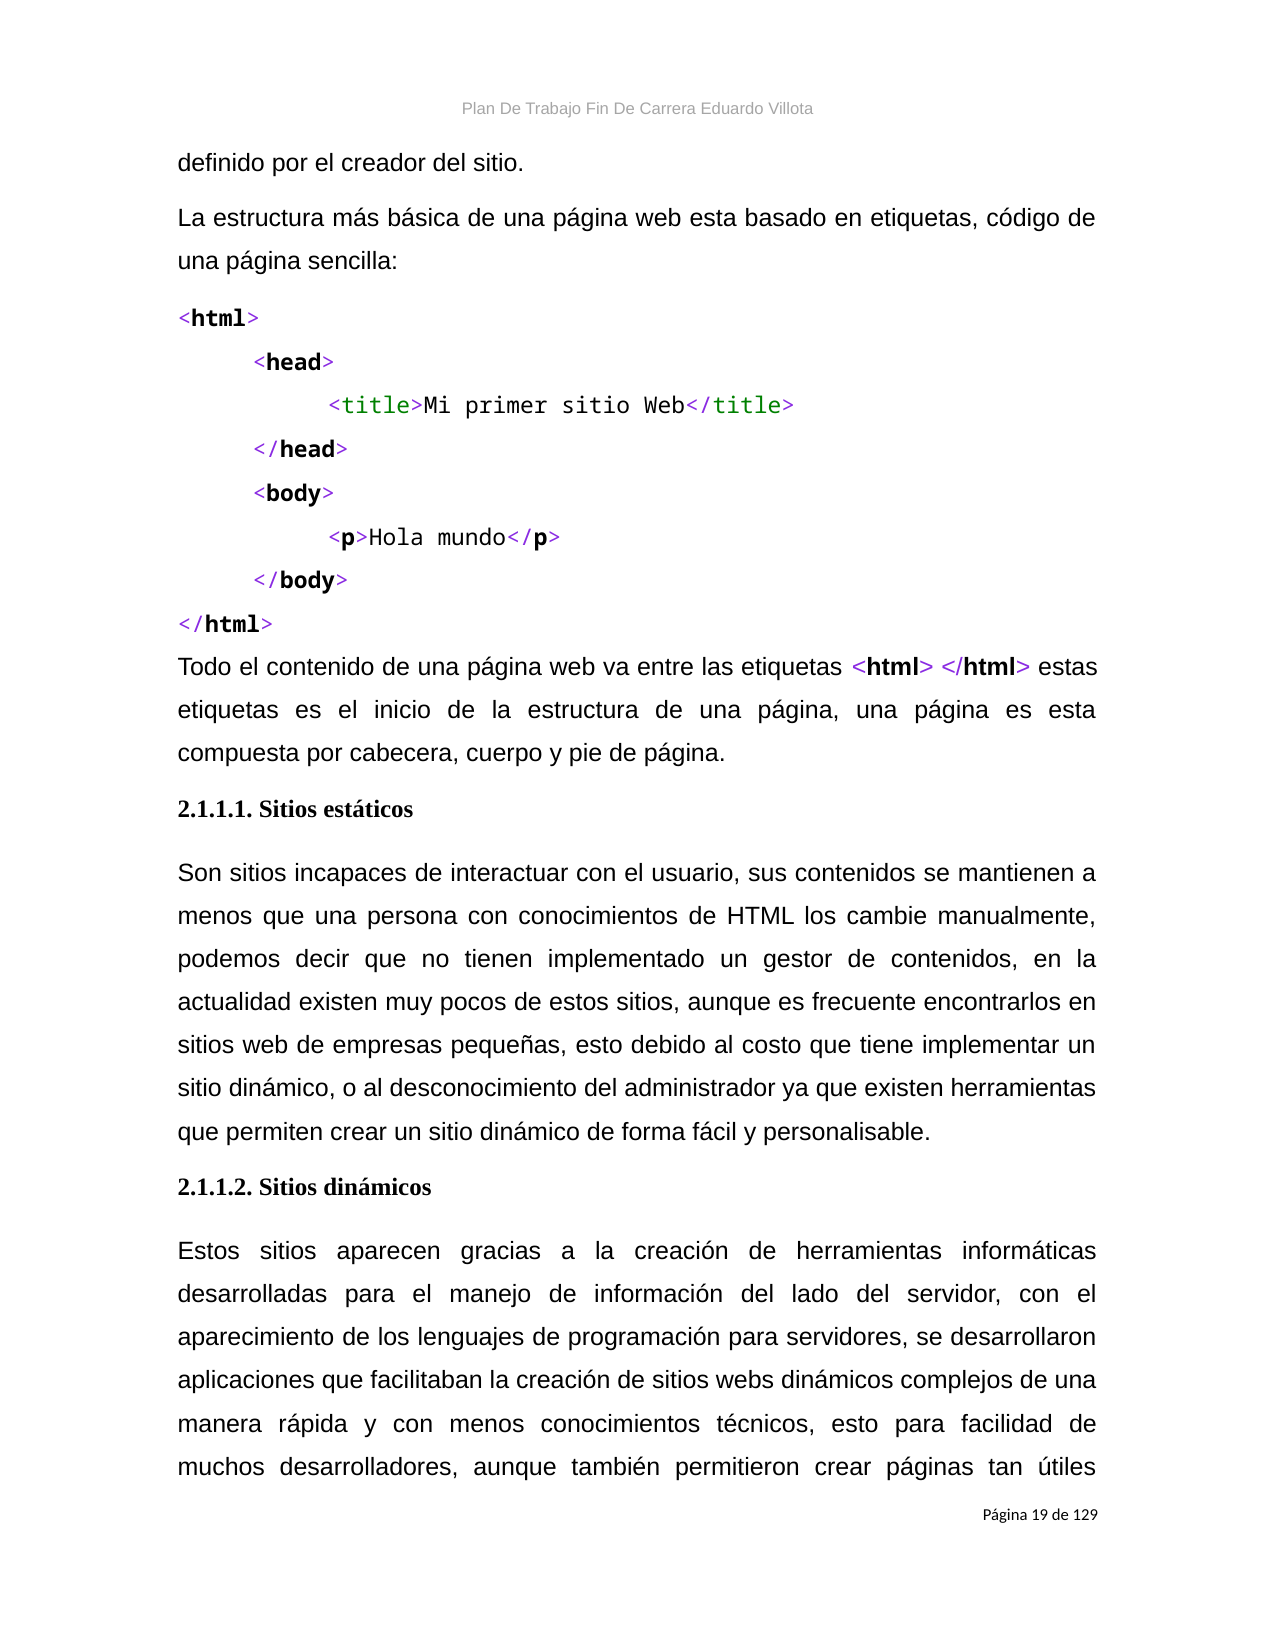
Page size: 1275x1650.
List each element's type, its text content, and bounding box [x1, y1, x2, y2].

text <title>Mi primer sitio Web</title> [177, 389, 1098, 421]
text <body> [177, 477, 1098, 508]
text 2.1.1.1. Sitios estáticos [177, 794, 1098, 823]
text </head> [177, 433, 1098, 464]
text 2.1.1.2. Sitios dinámicos [177, 1172, 1098, 1201]
text Estos sitios aparecen gracias a la creación de herramientas informáticas desarrolladas para el manejo de información del lado del servidor, con el aparecimiento de los lenguajes de programación para servidores, se desarrollaron aplicaciones que facilitaban la creación de sitios webs dinámicos complejos de una manera rápida y con menos conocimientos técnicos, esto para facilidad de muchos desarrolladores, aunque también permitieron crear páginas tan útiles [177, 1236, 1098, 1481]
text <head> [177, 346, 1098, 377]
text La estructura más básica de una página web esta basado en etiquetas, código de una página sencilla: [177, 203, 1098, 275]
text definido por el creador del sitio. [177, 148, 1098, 176]
text Todo el contenido de una página web va entre las etiquetas <html> </html> estas etiquetas es el inicio de la estructura de una página, una página es esta compuesta por cabecera, cuerpo y pie de página. [177, 652, 1098, 767]
text </body> [177, 564, 1098, 596]
text <html> [177, 302, 1098, 333]
text </html> [177, 608, 1098, 639]
text <p>Hola mundo</p> [177, 521, 1098, 552]
text Son sitios incapaces de interactuar con el usuario, sus contenidos se mantienen a menos que una persona con conocimientos de HTML los cambie manualmente, podemos decir que no tienen implementado un gestor de contenidos, en la actualidad existen muy pocos de estos sitios, aunque es frecuente encontrarlos en sitios web de empresas pequeñas, esto debido al costo que tiene implementar un sitio dinámico, o al desconocimiento del administrador ya que existen herramientas que permiten crear un sitio dinámico de forma fácil y personalisable. [177, 858, 1098, 1145]
